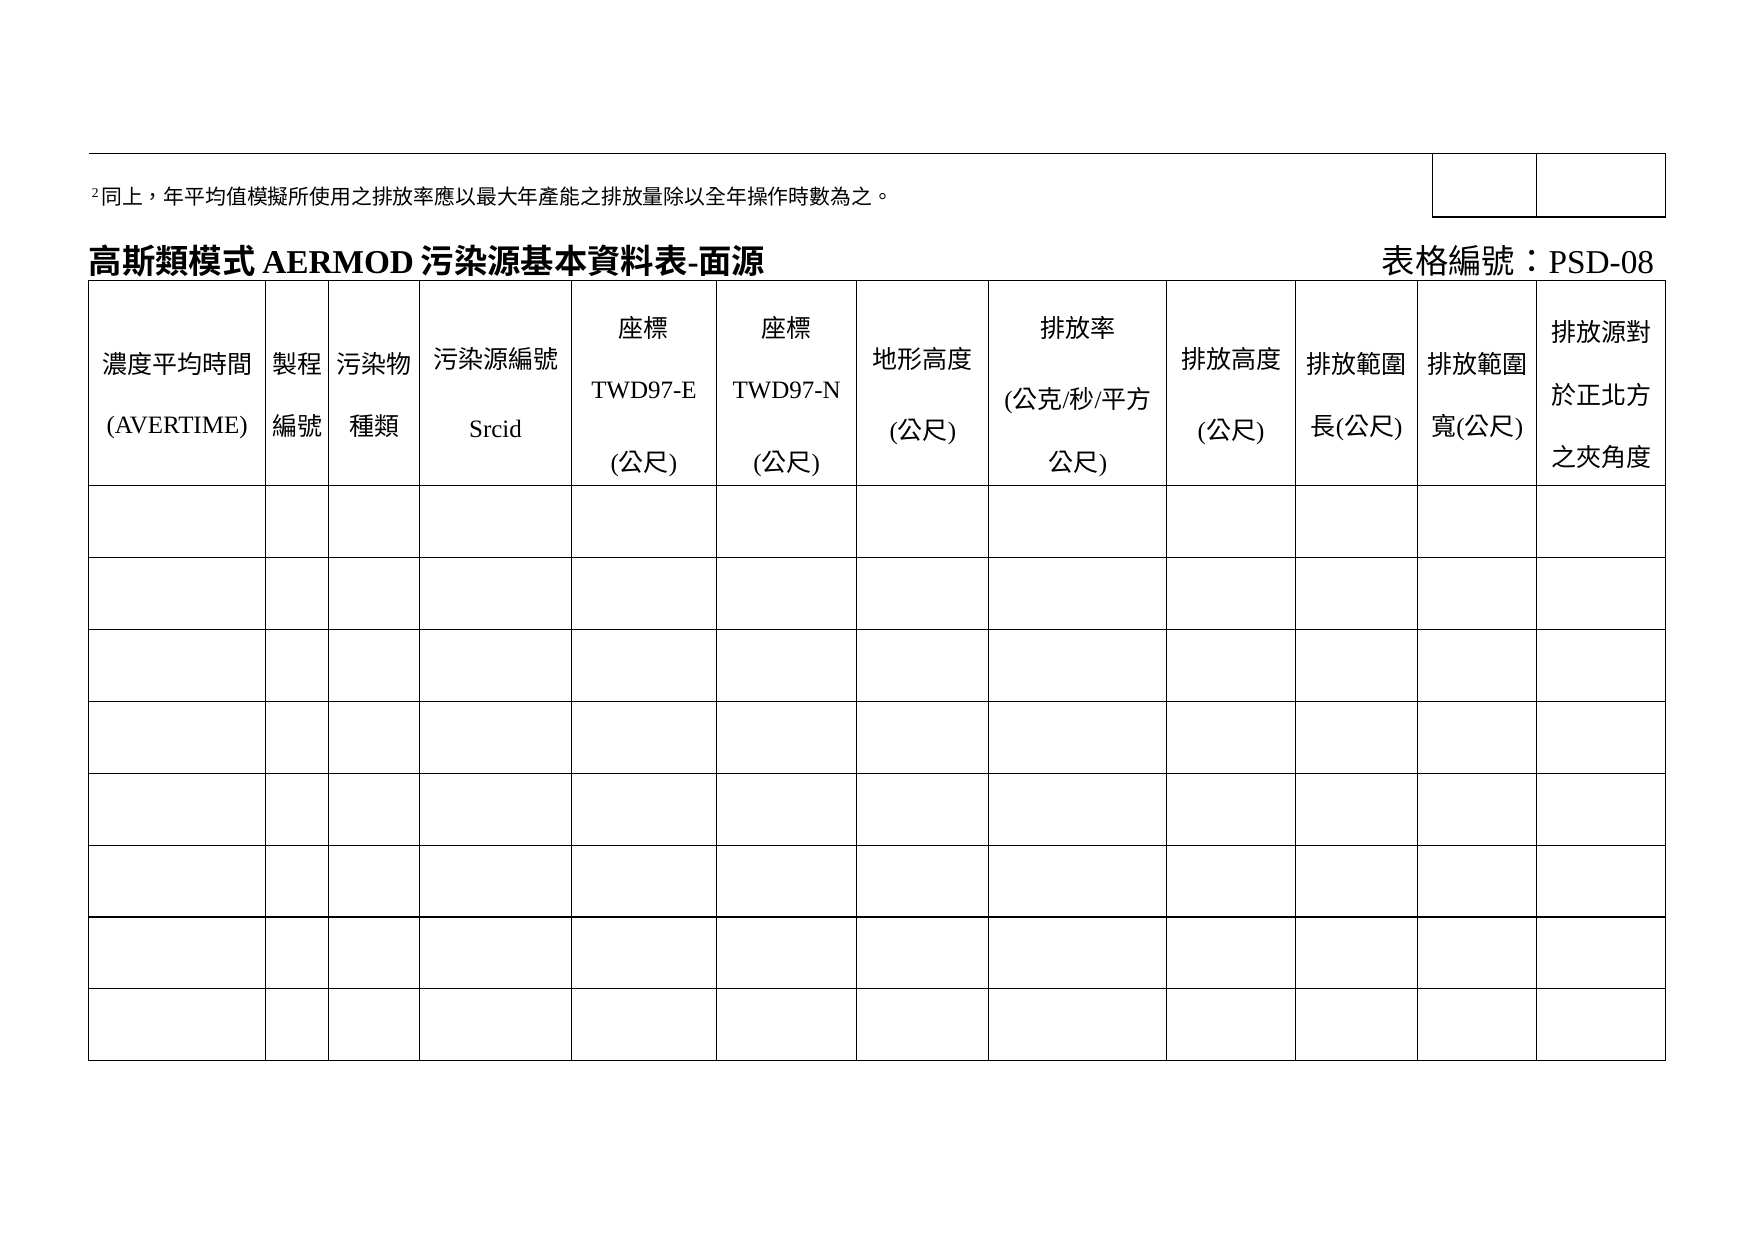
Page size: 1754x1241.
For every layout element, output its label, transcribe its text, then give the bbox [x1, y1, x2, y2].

table_header 排放高度 (公尺) [1167, 281, 1295, 485]
table_cell [420, 630, 571, 701]
table_cell [1418, 630, 1536, 701]
table_header 排放範圍寬(公尺) [1418, 281, 1536, 485]
table_cell [266, 558, 328, 629]
text 高斯類模式AERMOD污染源基本資料表-面源 表格編號：PSD-08 [89, 217, 1665, 280]
table_cell [717, 558, 856, 629]
table_cell [329, 918, 419, 988]
table_cell [717, 486, 856, 557]
table_cell [420, 774, 571, 844]
table_cell [572, 918, 716, 988]
table_cell [266, 774, 328, 844]
table_cell [1167, 918, 1295, 988]
table_cell [1537, 989, 1665, 1060]
table_cell [1418, 486, 1536, 557]
table_cell [420, 989, 571, 1060]
table_header 排放源對於正北方之夾角度 [1537, 281, 1665, 485]
table_cell [1537, 846, 1665, 916]
table_cell [1418, 774, 1536, 844]
table_cell [572, 558, 716, 629]
table_cell [1296, 774, 1417, 844]
table_cell [989, 989, 1166, 1060]
table_cell [1418, 989, 1536, 1060]
table_header 地形高度 (公尺) [857, 281, 988, 485]
table_cell [420, 486, 571, 557]
table_header 排放範圍長(公尺) [1296, 281, 1417, 485]
table_cell [89, 846, 265, 916]
table_cell [1296, 846, 1417, 916]
table_cell [89, 630, 265, 701]
table_cell [989, 630, 1166, 701]
table_cell [989, 558, 1166, 629]
table_cell [89, 558, 265, 629]
table_cell [266, 486, 328, 557]
table_cell [989, 774, 1166, 844]
table_cell [989, 486, 1166, 557]
table_header 濃度平均時間(AVERTIME) [89, 281, 265, 485]
table_cell [717, 702, 856, 773]
table_cell [329, 774, 419, 844]
table_cell [1167, 630, 1295, 701]
table_cell [1167, 702, 1295, 773]
table_cell [572, 774, 716, 844]
table_header 污染物種類 [329, 281, 419, 485]
table_cell [717, 846, 856, 916]
table_cell [857, 774, 988, 844]
table_header 排放率 (公克/秒/平方公尺) [989, 281, 1166, 485]
table_cell [420, 846, 571, 916]
table_cell [1537, 154, 1665, 216]
table_cell [1296, 486, 1417, 557]
table_cell [420, 702, 571, 773]
table_cell [572, 486, 716, 557]
table_cell [989, 846, 1166, 916]
table_cell [1296, 630, 1417, 701]
table_cell [857, 846, 988, 916]
table_cell [1537, 558, 1665, 629]
table_cell [857, 989, 988, 1060]
table_cell [717, 989, 856, 1060]
table_header 座標TWD97-N (公尺) [717, 281, 856, 485]
table_cell [1537, 918, 1665, 988]
table_cell [1537, 630, 1665, 701]
table_cell [572, 989, 716, 1060]
table_cell [572, 702, 716, 773]
table_cell [1296, 702, 1417, 773]
table_cell [1296, 558, 1417, 629]
table_cell [420, 918, 571, 988]
table_header 污染源編號 Srcid [420, 281, 571, 485]
table_cell [89, 486, 265, 557]
table_cell [717, 774, 856, 844]
table_cell [329, 486, 419, 557]
table_header 製程編號 [266, 281, 328, 485]
table_cell [266, 846, 328, 916]
table_cell [1537, 774, 1665, 844]
table_cell [266, 918, 328, 988]
table_cell [329, 558, 419, 629]
table_cell [89, 989, 265, 1060]
table_cell [266, 989, 328, 1060]
table_cell [89, 702, 265, 773]
table_cell [329, 989, 419, 1060]
table_cell [1537, 486, 1665, 557]
table_cell [1296, 989, 1417, 1060]
table_cell [329, 630, 419, 701]
table_cell [572, 846, 716, 916]
table_cell [1418, 558, 1536, 629]
table_cell [1418, 918, 1536, 988]
table_cell [420, 558, 571, 629]
table_cell [989, 702, 1166, 773]
table_cell [266, 702, 328, 773]
table_cell [1167, 846, 1295, 916]
table_cell [1167, 989, 1295, 1060]
table_cell [329, 702, 419, 773]
table_cell [857, 486, 988, 557]
table_cell [89, 774, 265, 844]
table_cell 2同上，年平均值模擬所使用之排放率應以最大年產能之排放量除以全年操作時數為之。 [89, 154, 1432, 216]
table_cell [1537, 702, 1665, 773]
table_cell [857, 558, 988, 629]
table_cell [1167, 486, 1295, 557]
table_cell [1418, 846, 1536, 916]
table_cell [857, 918, 988, 988]
table_cell [1167, 558, 1295, 629]
table_cell [266, 630, 328, 701]
table_cell [989, 918, 1166, 988]
table_cell [857, 630, 988, 701]
table_cell [329, 846, 419, 916]
table_header 座標TWD97-E (公尺) [572, 281, 716, 485]
table_cell [1296, 918, 1417, 988]
table_cell [572, 630, 716, 701]
table_cell [717, 630, 856, 701]
table_cell [1433, 154, 1536, 216]
table_cell [1167, 774, 1295, 844]
table_cell [857, 702, 988, 773]
table_cell [1418, 702, 1536, 773]
table_cell [717, 918, 856, 988]
table_cell [89, 918, 265, 988]
